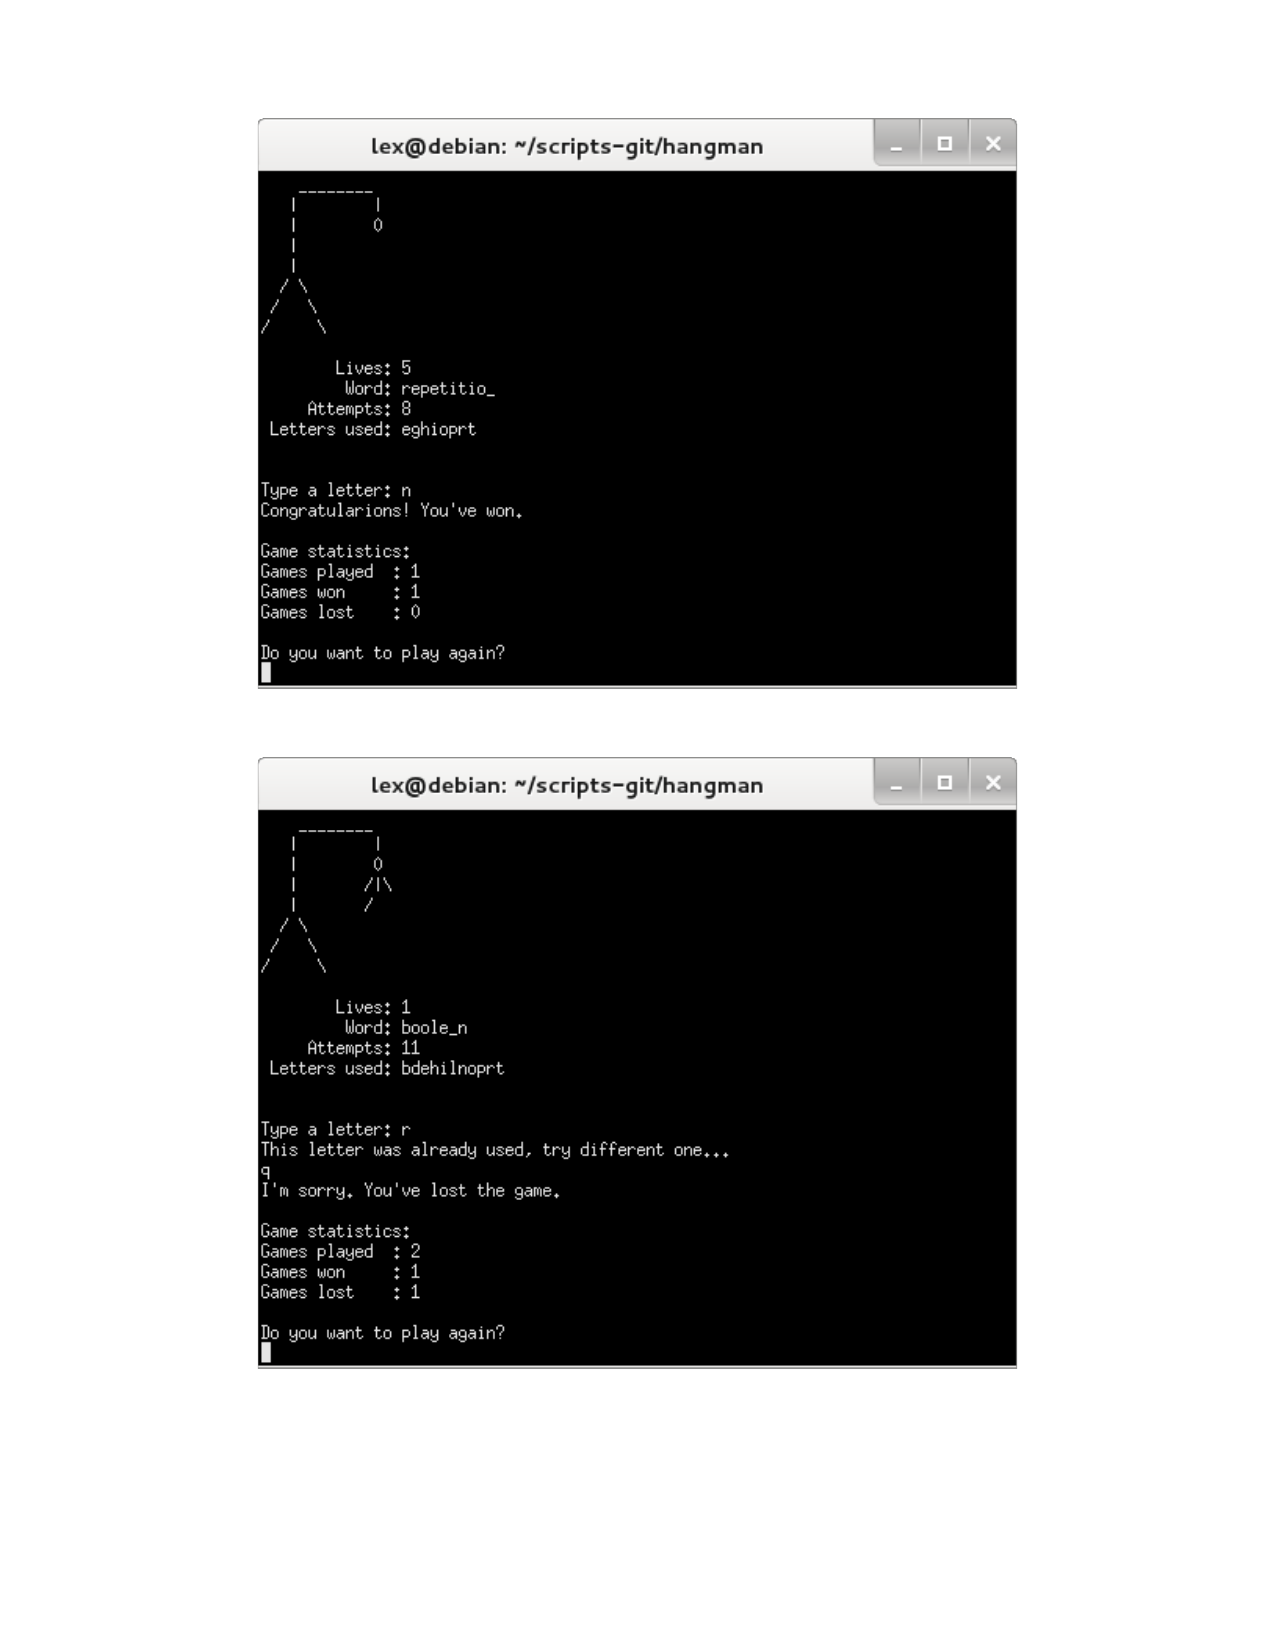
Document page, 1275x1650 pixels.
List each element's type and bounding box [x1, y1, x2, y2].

picture [257, 757, 1018, 1369]
picture [257, 118, 1018, 689]
